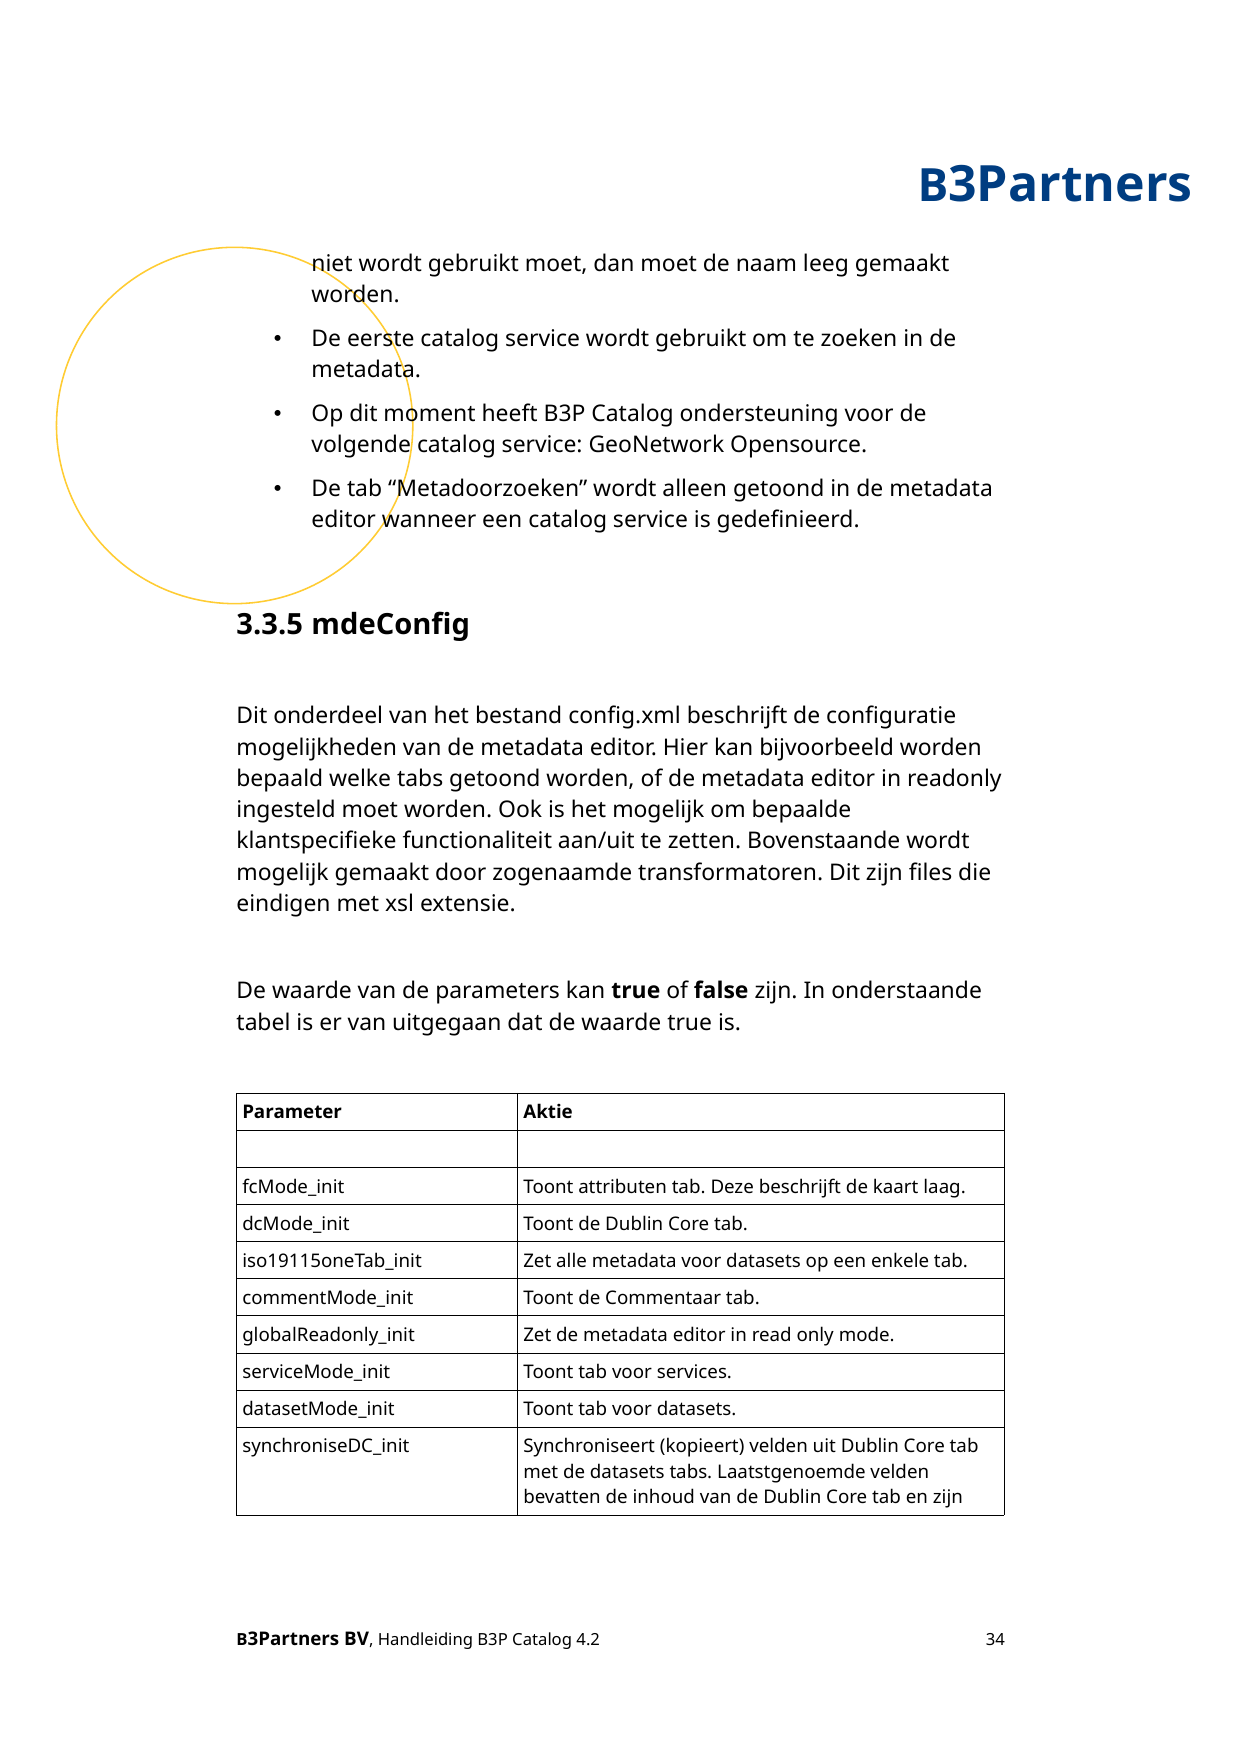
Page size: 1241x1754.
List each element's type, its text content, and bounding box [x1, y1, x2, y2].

table_cell iso19115oneTab_init [237, 1242, 517, 1278]
table_cell Toont de Commentaar tab. [518, 1279, 1004, 1315]
text Dit onderdeel van het bestand config.xml beschrijft de configuratie mogelijkheden van de metadata editor. Hier kan bijvoorbeeld worden bepaald welke tabs getoond worden, of de metadata editor in readonly ingesteld moet worden. Ook is het mogelijk om bepaalde klantspecifieke functionaliteit aan/uit te zetten. Bovenstaande wordt mogelijk gemaakt door zogenaamde transformatoren. Dit zijn files die eindigen met xsl extensie. [236, 699, 1004, 918]
table_cell Toont de Dublin Core tab. [518, 1205, 1004, 1241]
list De tab “Metadoorzoeken” wordt alleen getoond in de metadata editor wanneer een catalog service is gedefinieerd. [378, 472, 1004, 534]
list De eerste catalog service wordt gebruikt om te zoeken in de metadata. [382, 322, 1004, 384]
table_header Aktie [518, 1094, 1004, 1130]
subtitle mdeConfig [236, 603, 1004, 643]
table_cell [237, 1131, 517, 1167]
table_cell Toont attributen tab. Deze beschrijft de kaart laag. [518, 1168, 1004, 1204]
table_cell datasetMode_init [237, 1391, 517, 1427]
text De waarde van de parameters kan true of false zijn. In onderstaande tabel is er van uitgegaan dat de waarde true is. [236, 974, 1004, 1037]
table_cell commentMode_init [237, 1279, 517, 1315]
table_cell fcMode_init [237, 1168, 517, 1204]
table_cell Toont tab voor datasets. [518, 1391, 1004, 1427]
table_cell dcMode_init [237, 1205, 517, 1241]
list Op dit moment heeft B3P Catalog ondersteuning voor de volgende catalog service: GeoNetwork Opensource. [411, 397, 1004, 459]
table_cell Zet alle metadata voor datasets op een enkele tab. [518, 1242, 1004, 1278]
table_cell globalReadonly_init [237, 1316, 517, 1352]
table_cell Zet de metadata editor in read only mode. [518, 1316, 1004, 1352]
table_cell synchroniseDC_init [237, 1428, 517, 1515]
table_cell [518, 1131, 1004, 1167]
table_header Parameter [237, 1094, 517, 1130]
table_cell Synchroniseert (kopieert) velden uit Dublin Core tab met de datasets tabs. Laatstgenoemde velden bevatten de inhoud van de Dublin Core tab en zijn [518, 1428, 1004, 1515]
list niet wordt gebruikt moet, dan moet de naam leeg gemaakt worden. [274, 247, 1004, 309]
table_cell Toont tab voor services. [518, 1354, 1004, 1389]
table_cell serviceMode_init [237, 1354, 517, 1389]
